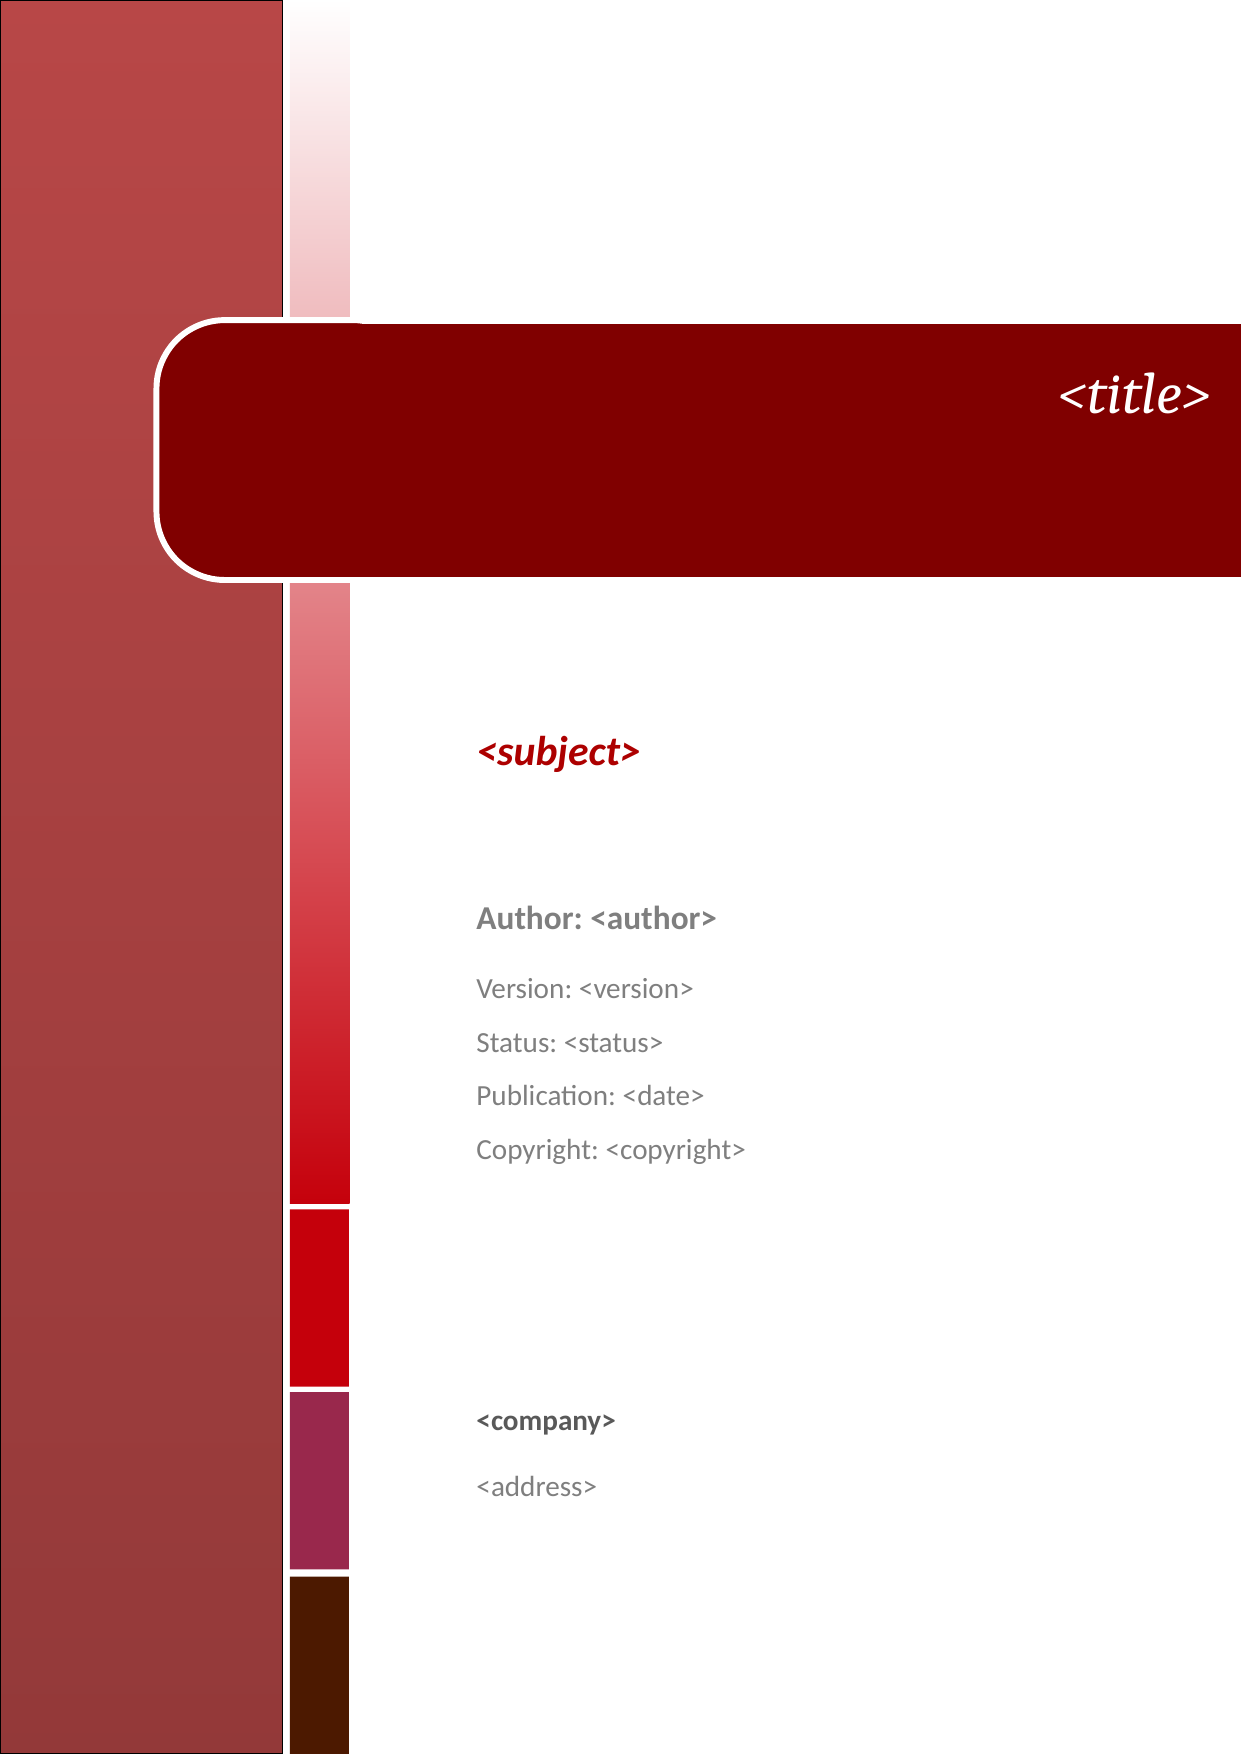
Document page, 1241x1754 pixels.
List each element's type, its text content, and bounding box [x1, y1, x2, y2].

text Author: <author> [476, 897, 1005, 938]
text <company> [476, 1402, 1005, 1438]
text <address> [476, 1468, 1005, 1504]
text Publication: <date> [476, 1077, 1005, 1113]
text Copyright: <copyright> [476, 1131, 1005, 1167]
text <title> [211, 361, 1216, 428]
text Version: <version> [476, 971, 1005, 1006]
text <subject> [476, 725, 1112, 776]
text Status: <status> [476, 1024, 1005, 1060]
